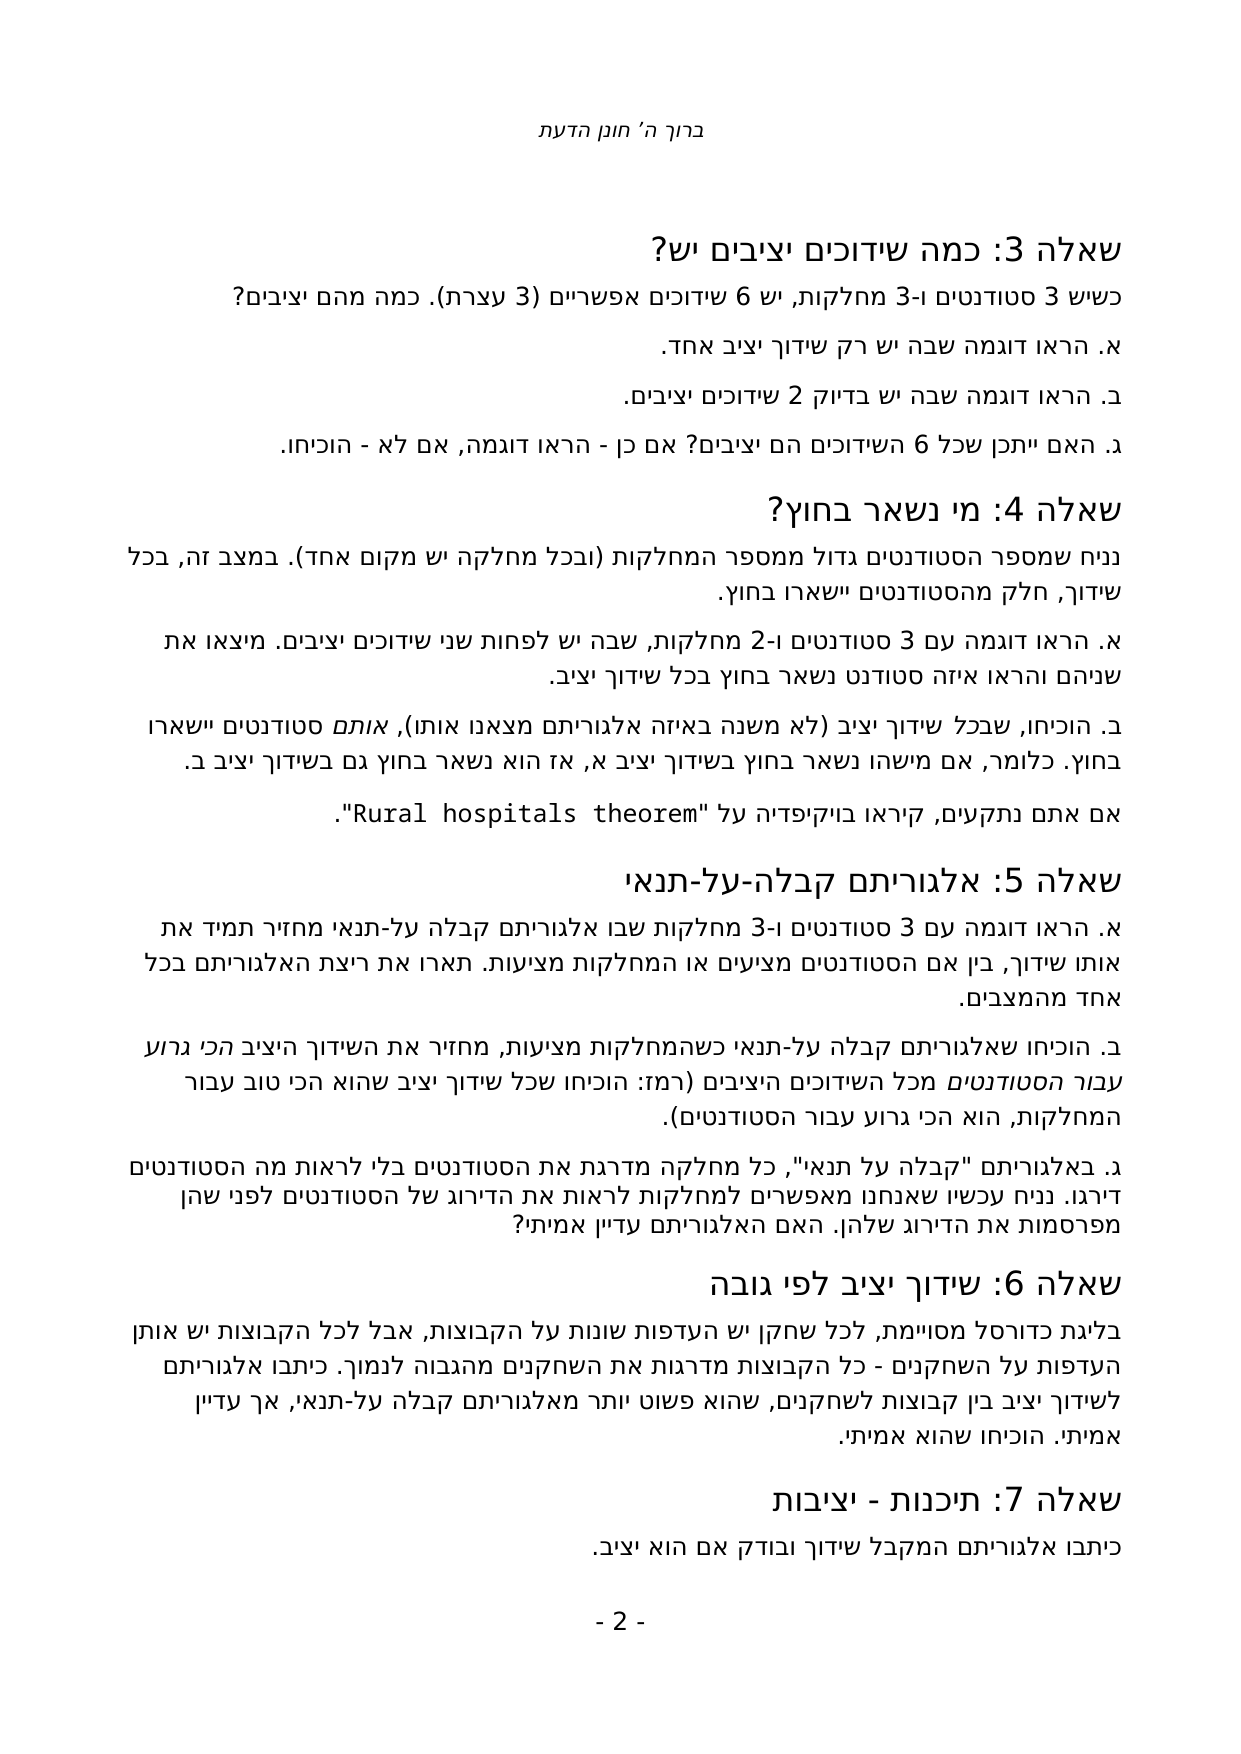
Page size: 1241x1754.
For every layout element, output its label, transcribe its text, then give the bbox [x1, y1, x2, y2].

subtitle שאלה 4: מי נשאר בחוץ? [118, 491, 1122, 529]
text נניח שמספר הסטודנטים גדול ממספר המחלקות (ובכל מחלקה יש מקום אחד). במצב זה, בכל שידוך, חלק מהסטודנטים יישארו בחוץ. [118, 542, 1122, 606]
text ג. האם ייתכן שכל 6 השידוכים הם יציבים? אם כן - הראו דוגמה, אם לא - הוכיחו. [118, 431, 1122, 460]
text ב. הראו דוגמה שבה יש בדיוק 2 שידוכים יציבים. [118, 381, 1122, 410]
subtitle שאלה 7: תיכנות - יציבות [118, 1481, 1122, 1520]
text כשיש 3 סטודנטים ו-3 מחלקות, יש 6 שידוכים אפשריים (3 עצרת). כמה מהם יציבים? [118, 282, 1122, 311]
subtitle שאלה 5: אלגוריתם קבלה-על-תנאי [118, 861, 1122, 900]
text ג. באלגוריתם "קבלה על תנאי", כל מחלקה מדרגת את הסטודנטים בלי לראות מה הסטודנטים דירגו. נניח עכשיו שאנחנו מאפשרים למחלקות לראות את הדירוג של הסטודנטים לפני שהן מפרסמות את הדירוג שלהן. האם האלגוריתם עדיין אמיתי? [118, 1152, 1122, 1239]
text ב. הוכיחו, שבכל שידוך יציב (לא משנה באיזה אלגוריתם מצאנו אותו), אותם סטודנטים יישארו בחוץ. כלומר, אם מישהו נשאר בחוץ בשידוך יציב א, אז הוא נשאר בחוץ גם בשידוך יציב ב. [118, 711, 1122, 775]
text בליגת כדורסל מסויימת, לכל שחקן יש העדפות שונות על הקבוצות, אבל לכל הקבוצות יש אותן העדפות על השחקנים - כל הקבוצות מדרגות את השחקנים מהגבוה לנמוך. כיתבו אלגוריתם לשידוך יציב בין קבוצות לשחקנים, שהוא פשוט יותר מאלגוריתם קבלה על-תנאי, אך עדיין אמיתי. הוכיחו שהוא אמיתי. [118, 1316, 1122, 1450]
text אם אתם נתקעים, קיראו בויקיפדיה על "Rural hospitals theorem". [118, 796, 1122, 830]
subtitle שאלה 6: שידוך יציב לפי גובה [118, 1264, 1122, 1303]
text ב. הוכיחו שאלגוריתם קבלה על-תנאי כשהמחלקות מציעות, מחזיר את השידוך היציב הכי גרוע עבור הסטודנטים מכל השידוכים היציבים (רמז: הוכיחו שכל שידוך יציב שהוא הכי טוב עבור המחלקות, הוא הכי גרוע עבור הסטודנטים). [118, 1032, 1122, 1132]
text א. הראו דוגמה עם 3 סטודנטים ו-2 מחלקות, שבה יש לפחות שני שידוכים יציבים. מיצאו את שניהם והראו איזה סטודנט נשאר בחוץ בכל שידוך יציב. [118, 626, 1122, 691]
text כיתבו אלגוריתם המקבל שידוך ובודק אם הוא יציב. [118, 1532, 1122, 1561]
subtitle שאלה 3: כמה שידוכים יציבים יש? [118, 230, 1122, 269]
text א. הראו דוגמה שבה יש רק שידוך יציב אחד. [118, 331, 1122, 361]
text א. הראו דוגמה עם 3 סטודנטים ו-3 מחלקות שבו אלגוריתם קבלה על-תנאי מחזיר תמיד את אותו שידוך, בין אם הסטודנטים מציעים או המחלקות מציעות. תארו את ריצת האלגוריתם בכל אחד מהמצבים. [118, 913, 1122, 1012]
